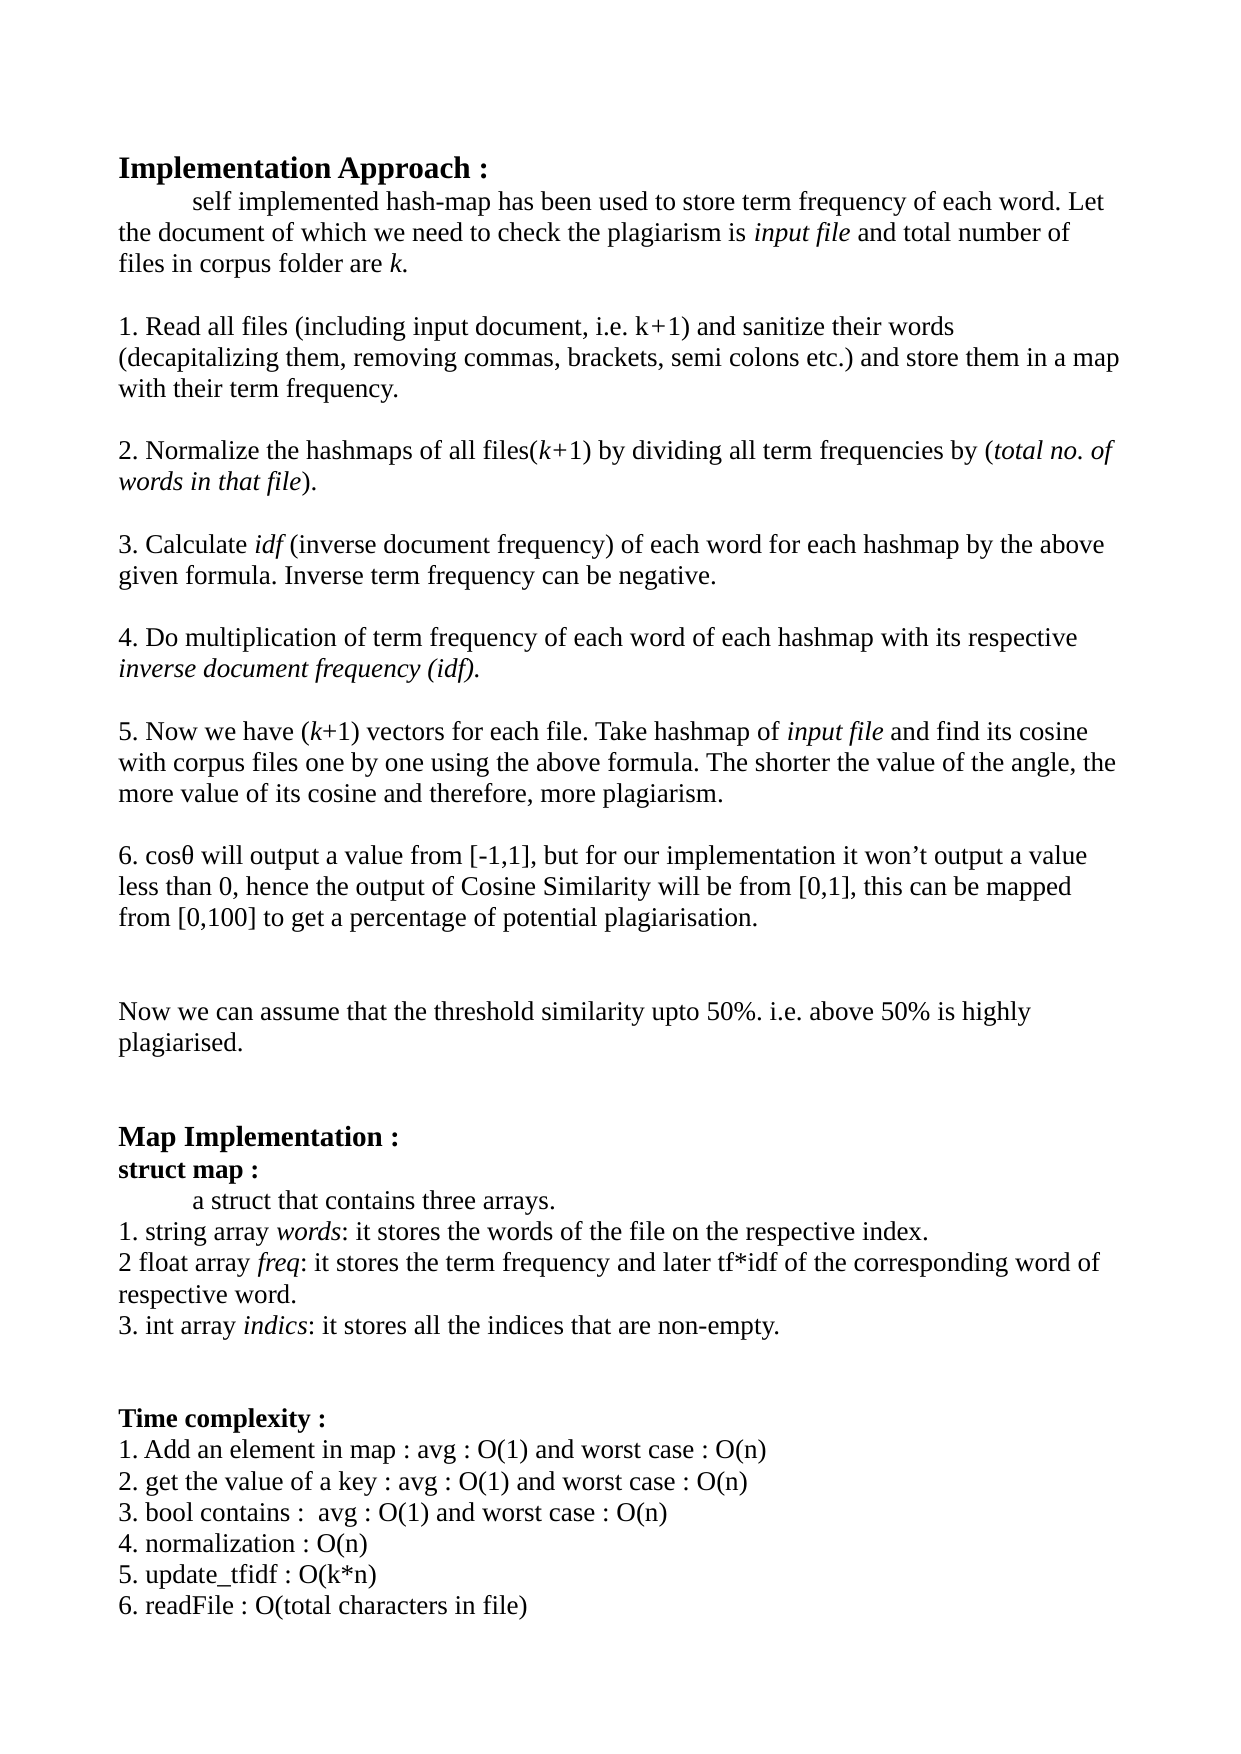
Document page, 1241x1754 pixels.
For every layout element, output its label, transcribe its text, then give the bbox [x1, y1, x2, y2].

text 1. Read all files (including input document, i.e. k+1) and sanitize their words (decapitalizing them, removing commas, brackets, semi colons etc.) and store them in a map with their term frequency. [118, 310, 1122, 403]
text 5. update_tfidf : O(k*n) [118, 1558, 1122, 1589]
text Now we can assume that the threshold similarity upto 50%. i.e. above 50% is highly plagiarised. [118, 995, 1122, 1057]
text 5. Now we have (k+1) vectors for each file. Take hashmap of input file and find its cosine with corpus files one by one using the above formula. The shorter the value of the angle, the more value of its cosine and therefore, more plagiarism. [118, 715, 1122, 808]
text 3. Calculate idf (inverse document frequency) of each word for each hashmap by the above given formula. Inverse term frequency can be negative. [118, 528, 1122, 590]
text 4. Do multiplication of term frequency of each word of each hashmap with its respective inverse document frequency (idf). [118, 621, 1122, 683]
text Implementation Approach : [118, 149, 1122, 185]
text self implemented hash-map has been used to store term frequency of each word. Let the document of which we need to check the plagiarism is input file and total number of files in corpus folder are k. [118, 185, 1122, 279]
text 3. int array indics: it stores all the indices that are non-empty. [118, 1309, 1122, 1340]
text 3. bool contains : avg : O(1) and worst case : O(n) [118, 1496, 1122, 1527]
text Map Implementation : [118, 1119, 1122, 1153]
text 1. string array words: it stores the words of the file on the respective index. [118, 1215, 1122, 1247]
text 2. Normalize the hashmaps of all files(k+1) by dividing all term frequencies by (total no. of words in that file). [118, 434, 1122, 497]
text 2 float array freq: it stores the term frequency and later tf*idf of the corresponding word of respective word. [118, 1247, 1122, 1309]
text 6. cos⁡θ will output a value from [-1,1], but for our implementation it won’t output a value less than 0, hence the output of Cosine Similarity will be from [0,1], this can be mapped from [0,100] to get a percentage of potential plagiarisation. [118, 839, 1122, 933]
text a struct that contains three arrays. [118, 1184, 1122, 1215]
text struct map : [118, 1153, 1122, 1184]
text 4. normalization : O(n) [118, 1527, 1122, 1558]
text 1. Add an element in map : avg : O(1) and worst case : O(n) [118, 1433, 1122, 1464]
text 6. readFile : O(total characters in file) [118, 1589, 1122, 1620]
text 2. get the value of a key : avg : O(1) and worst case : O(n) [118, 1464, 1122, 1496]
text Time complexity : [118, 1402, 1122, 1433]
